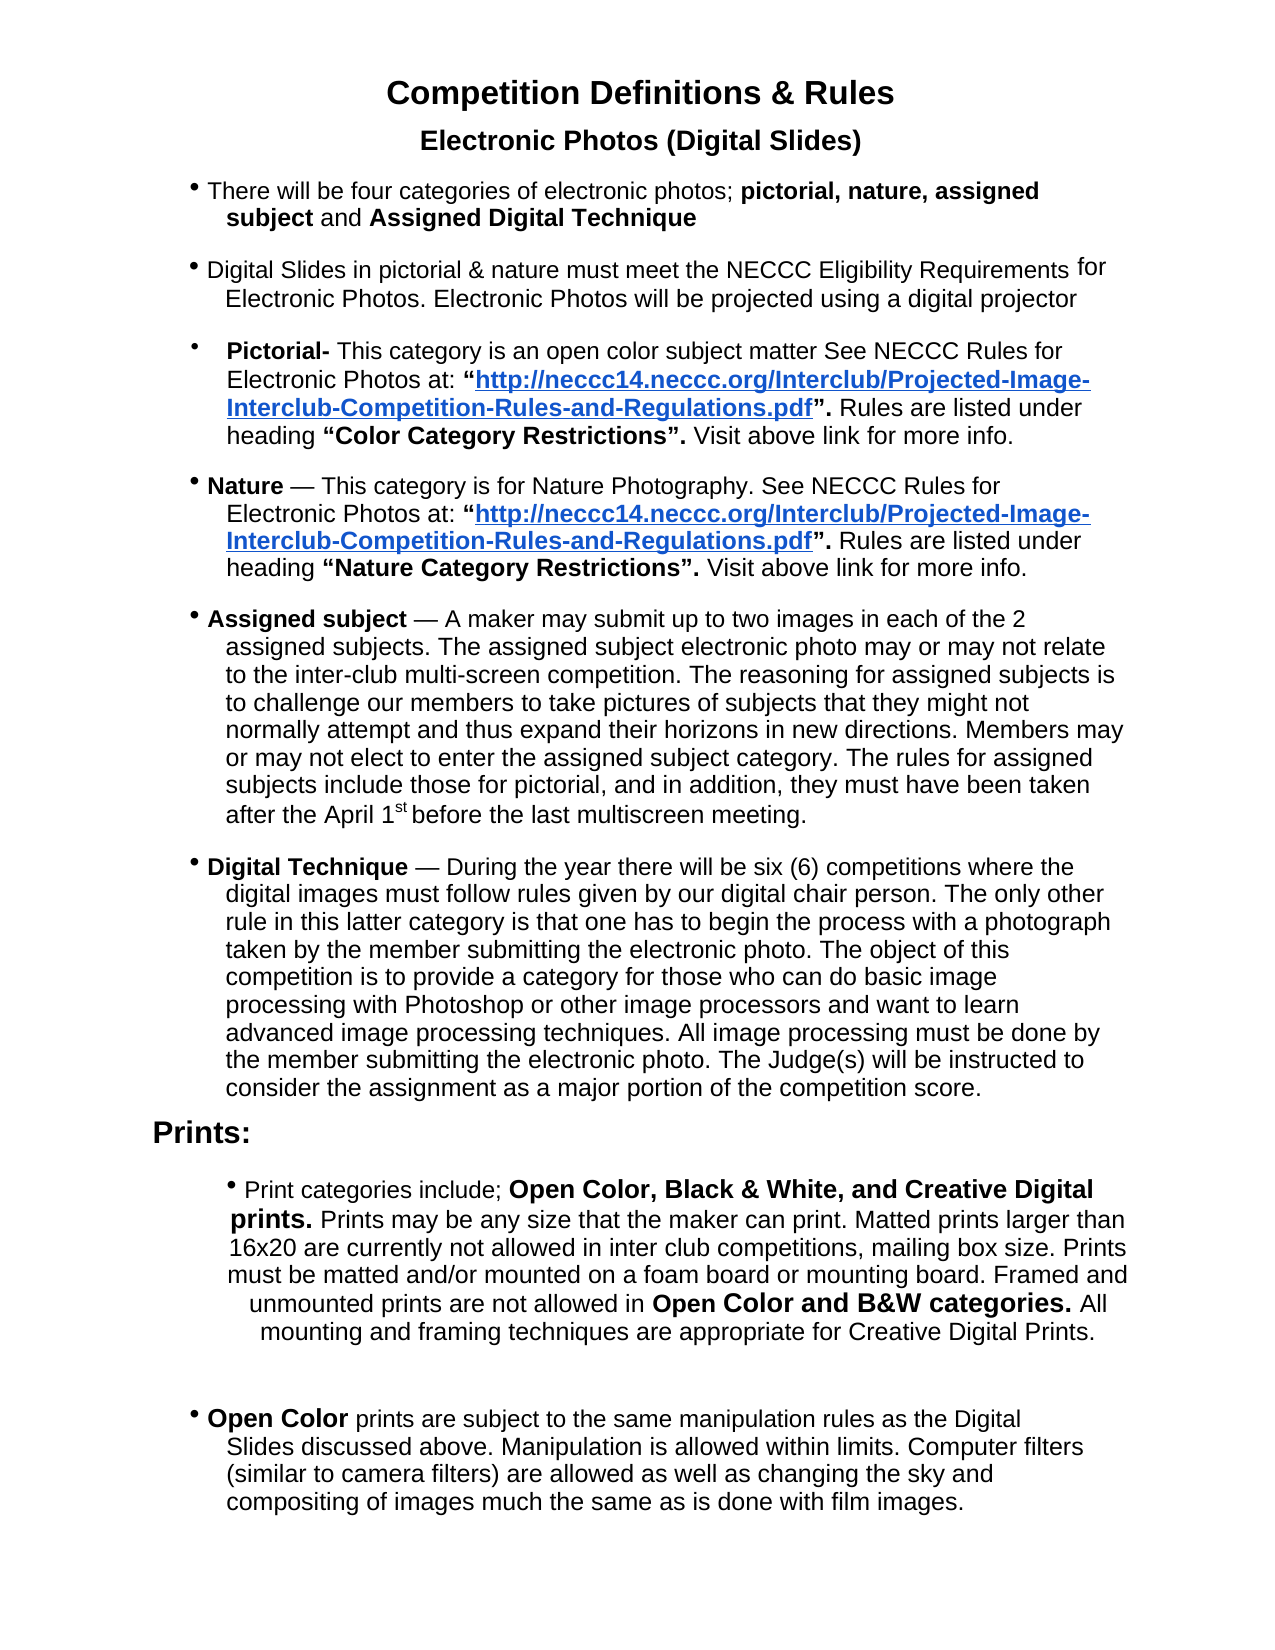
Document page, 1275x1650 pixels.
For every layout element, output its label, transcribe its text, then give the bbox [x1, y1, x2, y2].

list Pictorial- This category is an open color subject matter See NECCC Rules for Electronic Photos at: “http://neccc14.neccc.org/Interclub/Projected-Image-Interclub-Competition-Rules-and-Regulations.pdf”. Rules are listed under heading “Color Category Restrictions”. Visit above link for more info. [190, 318, 1131, 450]
text • There will be four categories of electronic photos; pictorial, nature, assigned subject and Assigned Digital Technique [189, 161, 1091, 232]
text • Nature — This category is for Nature Photography. See NECCC Rules for Electronic Photos at: “http://neccc14.neccc.org/Interclub/Projected-Image-Interclub-Competition-Rules-and-Regulations.pdf”. Rules are listed under heading “Nature Category Restrictions”. Visit above link for more info. [189, 454, 1108, 582]
text Competition Definitions & Rules [150, 73, 1131, 111]
text Electronic Photos (Digital Slides) [150, 124, 1131, 157]
text Prints: [152, 1114, 1131, 1151]
text • Digital Technique — During the year there will be six (6) competitions where the digital images must follow rules given by our digital chair person. The only other rule in this latter category is that one has to begin the process with a photograph taken by the member submitting the electronic photo. The object of this competition is to provide a category for those who can do basic image processing with Photoshop or other image processors and want to learn advanced image processing techniques. All image processing must be done by the member submitting the electronic photo. The Judge(s) will be instructed to consider the assignment as a major portion of the competition score. [189, 835, 1126, 1101]
text • Print categories include; Open Color, Black & White, and Creative Digital prints. Prints may be any size that the maker can print. Matted prints larger than 16x20 are currently not allowed in inter club competitions, mailing box size. Prints must be matted and/or mounted on a foam board or mounting board. Framed and unmounted prints are not allowed in Open Color and B&W categories. All mounting and framing techniques are appropriate for Creative Digital Prints. [189, 1155, 1131, 1346]
text • Open Color prints are subject to the same manipulation rules as the Digital Slides discussed above. Manipulation is allowed within limits. Computer filters (similar to camera filters) are allowed as well as changing the sky and compositing of images much the same as is done with film images. [189, 1384, 1091, 1516]
text • Digital Slides in pictorial & nature must meet the NECCC Eligibility Requirements for Electronic Photos. Electronic Photos will be projected using a digital projector [189, 237, 1125, 313]
text • Assigned subject — A maker may submit up to two images in each of the 2 assigned subjects. The assigned subject electronic photo may or may not relate to the inter-club multi-screen competition. The reasoning for assigned subjects is to challenge our members to take pictures of subjects that they might not normally attempt and thus expand their horizons in new directions. Members may or may not elect to enter the assigned subject category. The rules for assigned subjects include those for pictorial, and in addition, they must have been taken after the April 1st before the last multiscreen meeting. [189, 588, 1131, 829]
